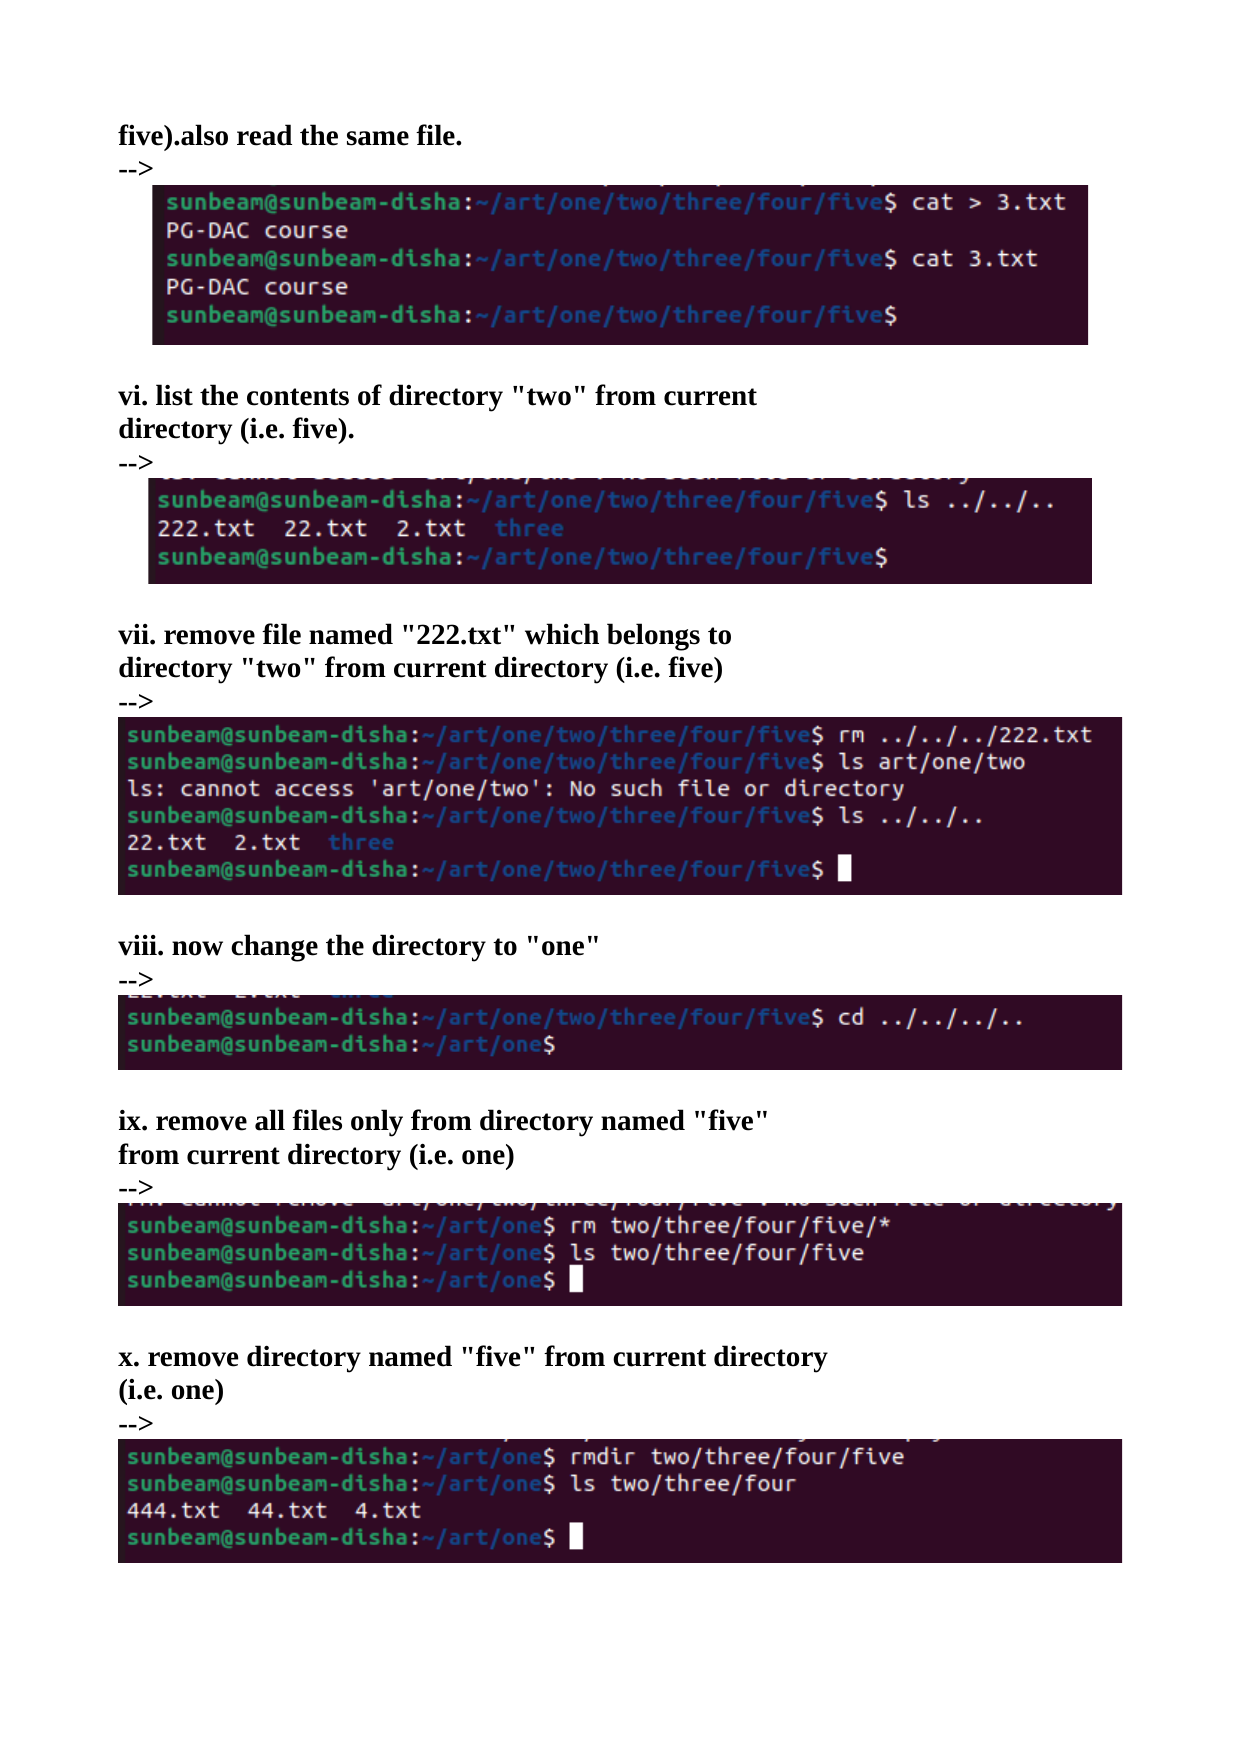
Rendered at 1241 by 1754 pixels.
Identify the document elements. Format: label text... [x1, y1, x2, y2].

text x. remove directory named "five" from current directory [118, 1339, 1122, 1372]
text directory "two" from current directory (i.e. five) [118, 651, 1122, 684]
text --> [118, 152, 1122, 185]
text directory (i.e. five). [118, 412, 1122, 445]
picture [118, 717, 1123, 895]
text --> [118, 962, 1122, 995]
text ix. remove all files only from directory named "five" [118, 1103, 1122, 1137]
text vi. list the contents of directory "two" from current [118, 378, 1122, 412]
picture [152, 185, 1089, 345]
picture [118, 1439, 1123, 1563]
picture [118, 1203, 1123, 1306]
text --> [118, 1406, 1122, 1439]
text --> [118, 684, 1122, 717]
text (i.e. one) [118, 1372, 1122, 1406]
picture [118, 995, 1123, 1070]
text --> [118, 445, 1122, 479]
text viii. now change the directory to "one" [118, 928, 1122, 962]
text --> [118, 1170, 1122, 1203]
text vii. remove file named "222.txt" which belongs to [118, 617, 1122, 651]
text from current directory (i.e. one) [118, 1137, 1122, 1170]
text five).also read the same file. [118, 118, 1122, 152]
picture [148, 478, 1092, 584]
